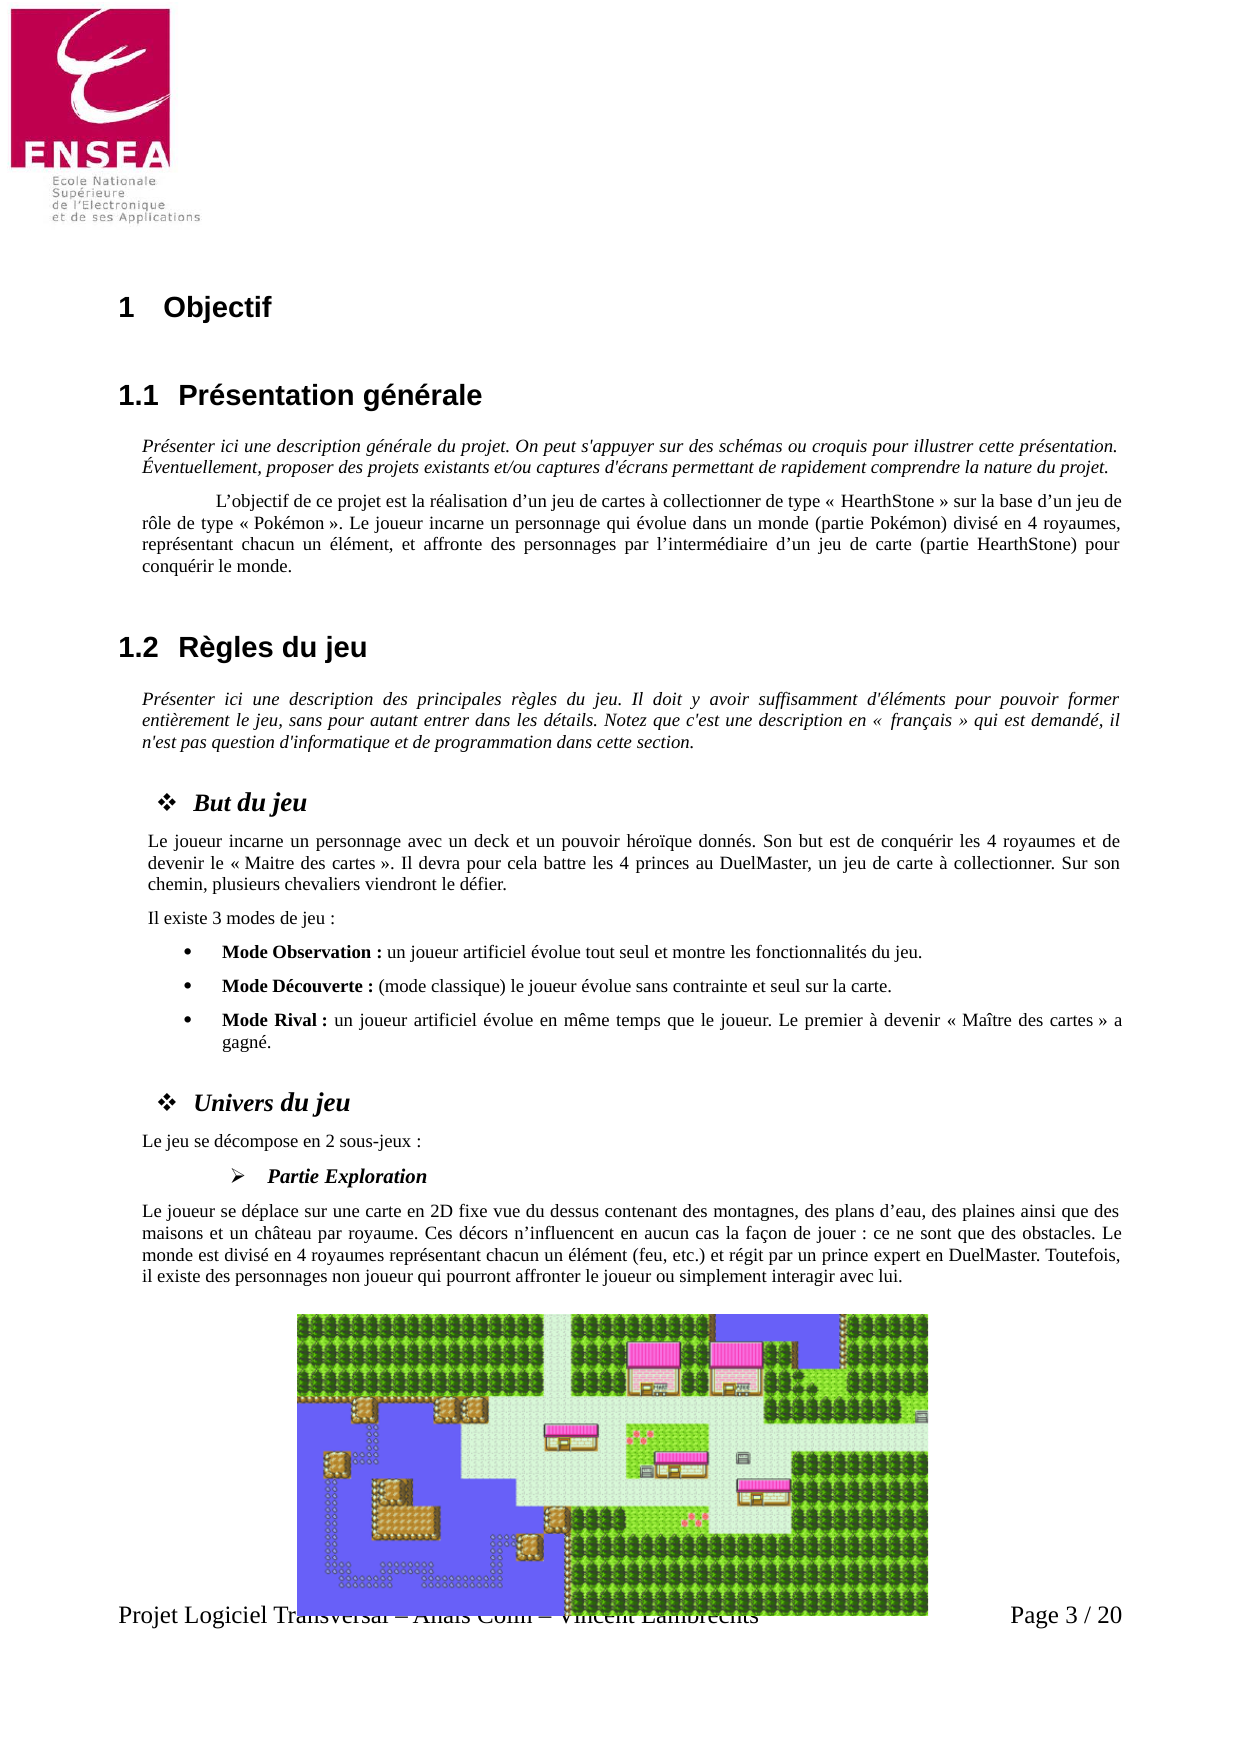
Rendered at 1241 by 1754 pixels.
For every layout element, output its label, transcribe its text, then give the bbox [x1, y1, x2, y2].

text L’objectif de ce projet est la réalisation d’un jeu de cartes à collectionner de type « HearthStone » sur la base d’un jeu de rôle de type « Pokémon ». Le joueur incarne un personnage qui évolue dans un monde (partie Pokémon) divisé en 4 royaumes, représentant chacun un élément, et affronte des personnages par l’intermédiaire d’un jeu de carte (partie HearthStone) pour conquérir le monde. [142, 490, 1122, 576]
list Partie Exploration [229, 1164, 1122, 1188]
subtitle Présentation générale [118, 377, 1122, 411]
subtitle Objectif [118, 290, 1122, 324]
text Présenter ici une description générale du projet. On peut s'appuyer sur des schémas ou croquis pour illustrer cette présentation. Éventuellement, proposer des projets existants et/ou captures d'écrans permettant de rapidement comprendre la nature du projet. [142, 435, 1122, 478]
list Univers du jeu [156, 1086, 1122, 1118]
text Le joueur se déplace sur une carte en 2D fixe vue du dessus contenant des montagnes, des plans d’eau, des plaines ainsi que des maisons et un château par royaume. Ces décors n’influencent en aucun cas la façon de jouer : ce ne sont que des obstacles. Le monde est divisé en 4 royaumes représentant chacun un élément (feu, etc.) et régit par un prince expert en DuelMaster. Toutefois, il existe des personnages non joueur qui pourront affronter le joueur ou simplement interagir avec lui. [142, 1200, 1122, 1287]
list Mode Rival : un joueur artificiel évolue en même temps que le joueur. Le premier à devenir « Maître des cartes » a gagné. [184, 1009, 1122, 1052]
text Le jeu se décompose en 2 sous-jeux : [142, 1130, 1122, 1152]
list Mode Observation : un joueur artificiel évolue tout seul et montre les fonctionnalités du jeu. [184, 941, 1122, 963]
text Présenter ici une description des principales règles du jeu. Il doit y avoir suffisamment d'éléments pour pouvoir former entièrement le jeu, sans pour autant entrer dans les détails. Notez que c'est une description en « français » qui est demandé, il n'est pas question d'informatique et de programmation dans cette section. [142, 687, 1122, 752]
list But du jeu [156, 786, 1122, 818]
list Mode Découverte : (mode classique) le joueur évolue sans contrainte et seul sur la carte. [184, 975, 1122, 997]
text Le joueur incarne un personnage avec un deck et un pouvoir héroïque donnés. Son but est de conquérir les 4 royaumes et de devenir le « Maitre des cartes ». Il devra pour cela battre les 4 princes au DuelMaster, un jeu de carte à collectionner. Sur son chemin, plusieurs chevaliers viendront le défier. [148, 830, 1122, 895]
text Il existe 3 modes de jeu : [148, 907, 1122, 929]
subtitle Règles du jeu [118, 630, 1122, 664]
